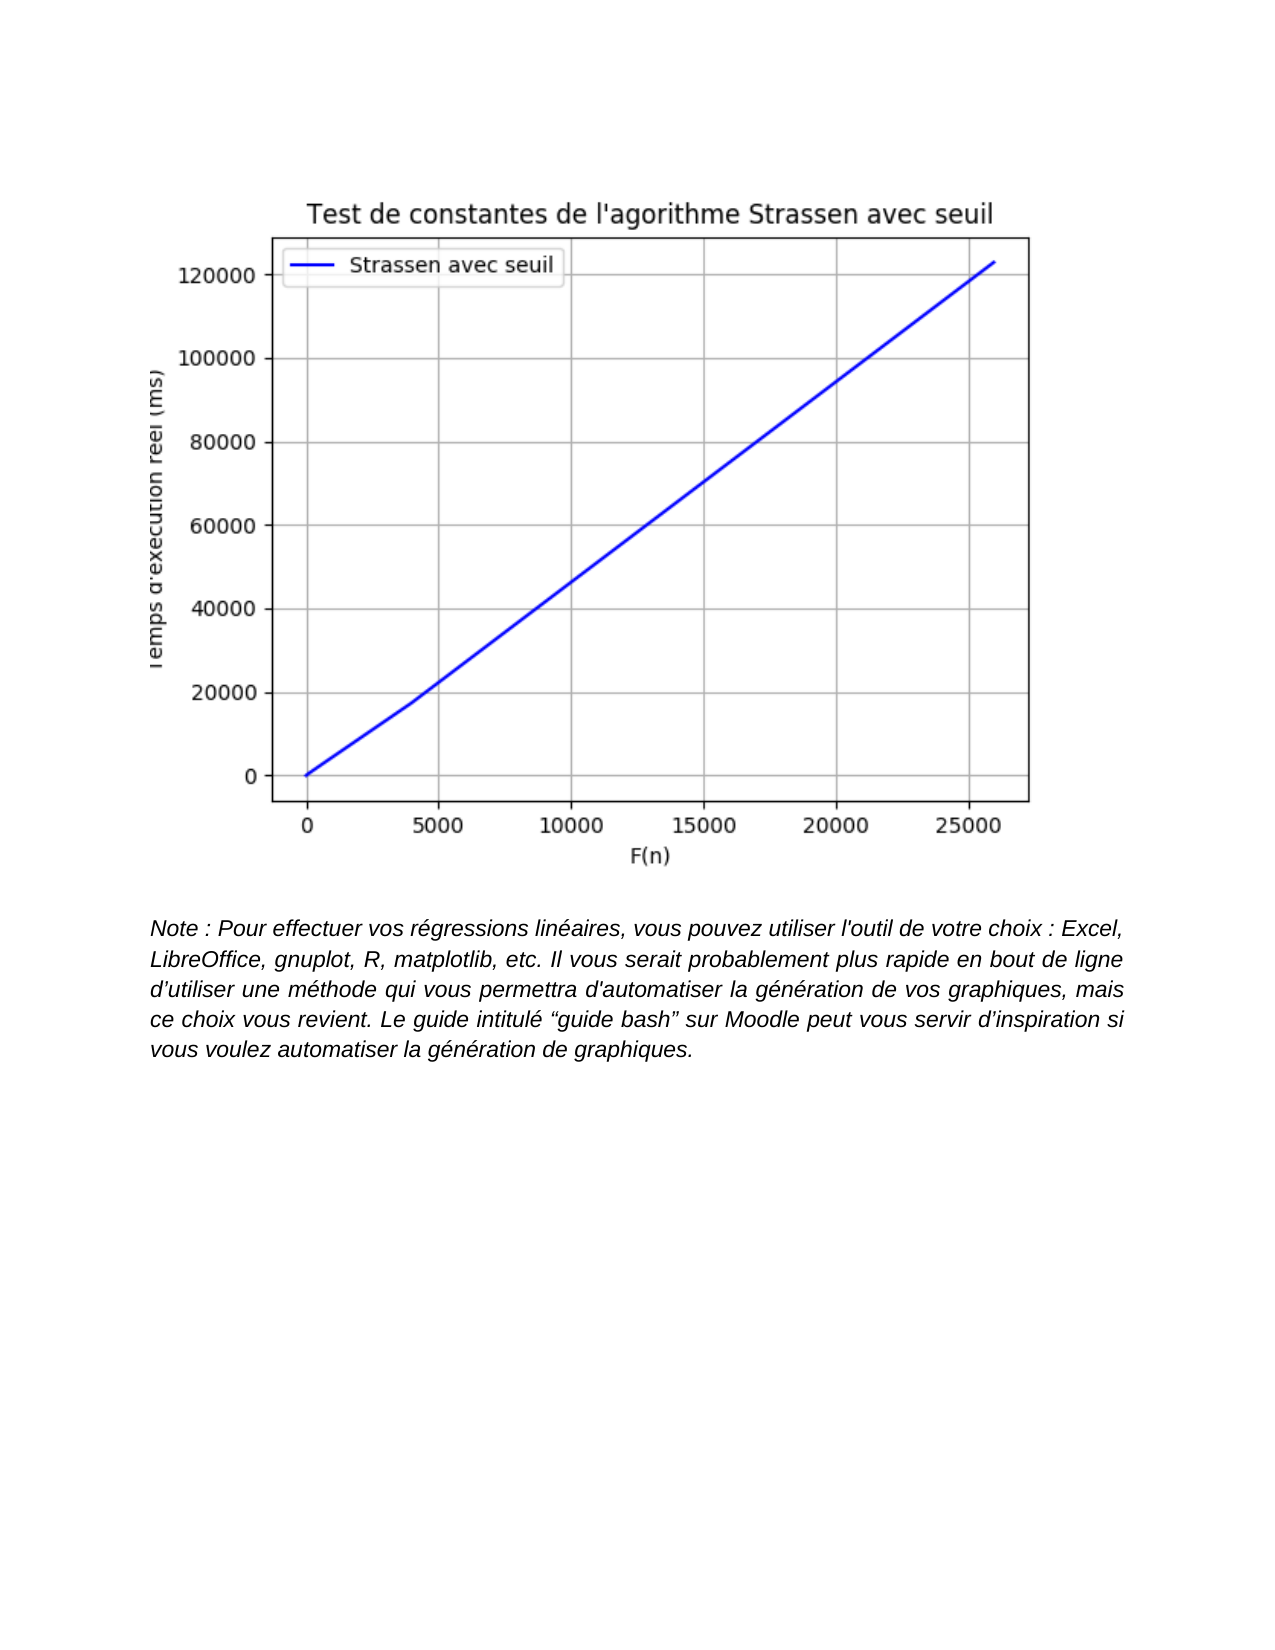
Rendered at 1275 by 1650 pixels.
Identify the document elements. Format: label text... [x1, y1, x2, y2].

text Note : Pour effectuer vos régressions linéaires, vous pouvez utiliser l'outil de votre choix : Excel, LibreOffice, gnuplot, R, matplotlib, etc. Il vous serait probablement plus rapide en bout de ligne d’utiliser une méthode qui vous permettra d'automatiser la génération de vos graphiques, mais ce choix vous revient. Le guide intitulé “guide bash” sur Moodle peut vous servir d’inspiration si vous voulez automatiser la génération de graphiques. [150, 915, 1125, 1062]
picture [150, 150, 1125, 882]
